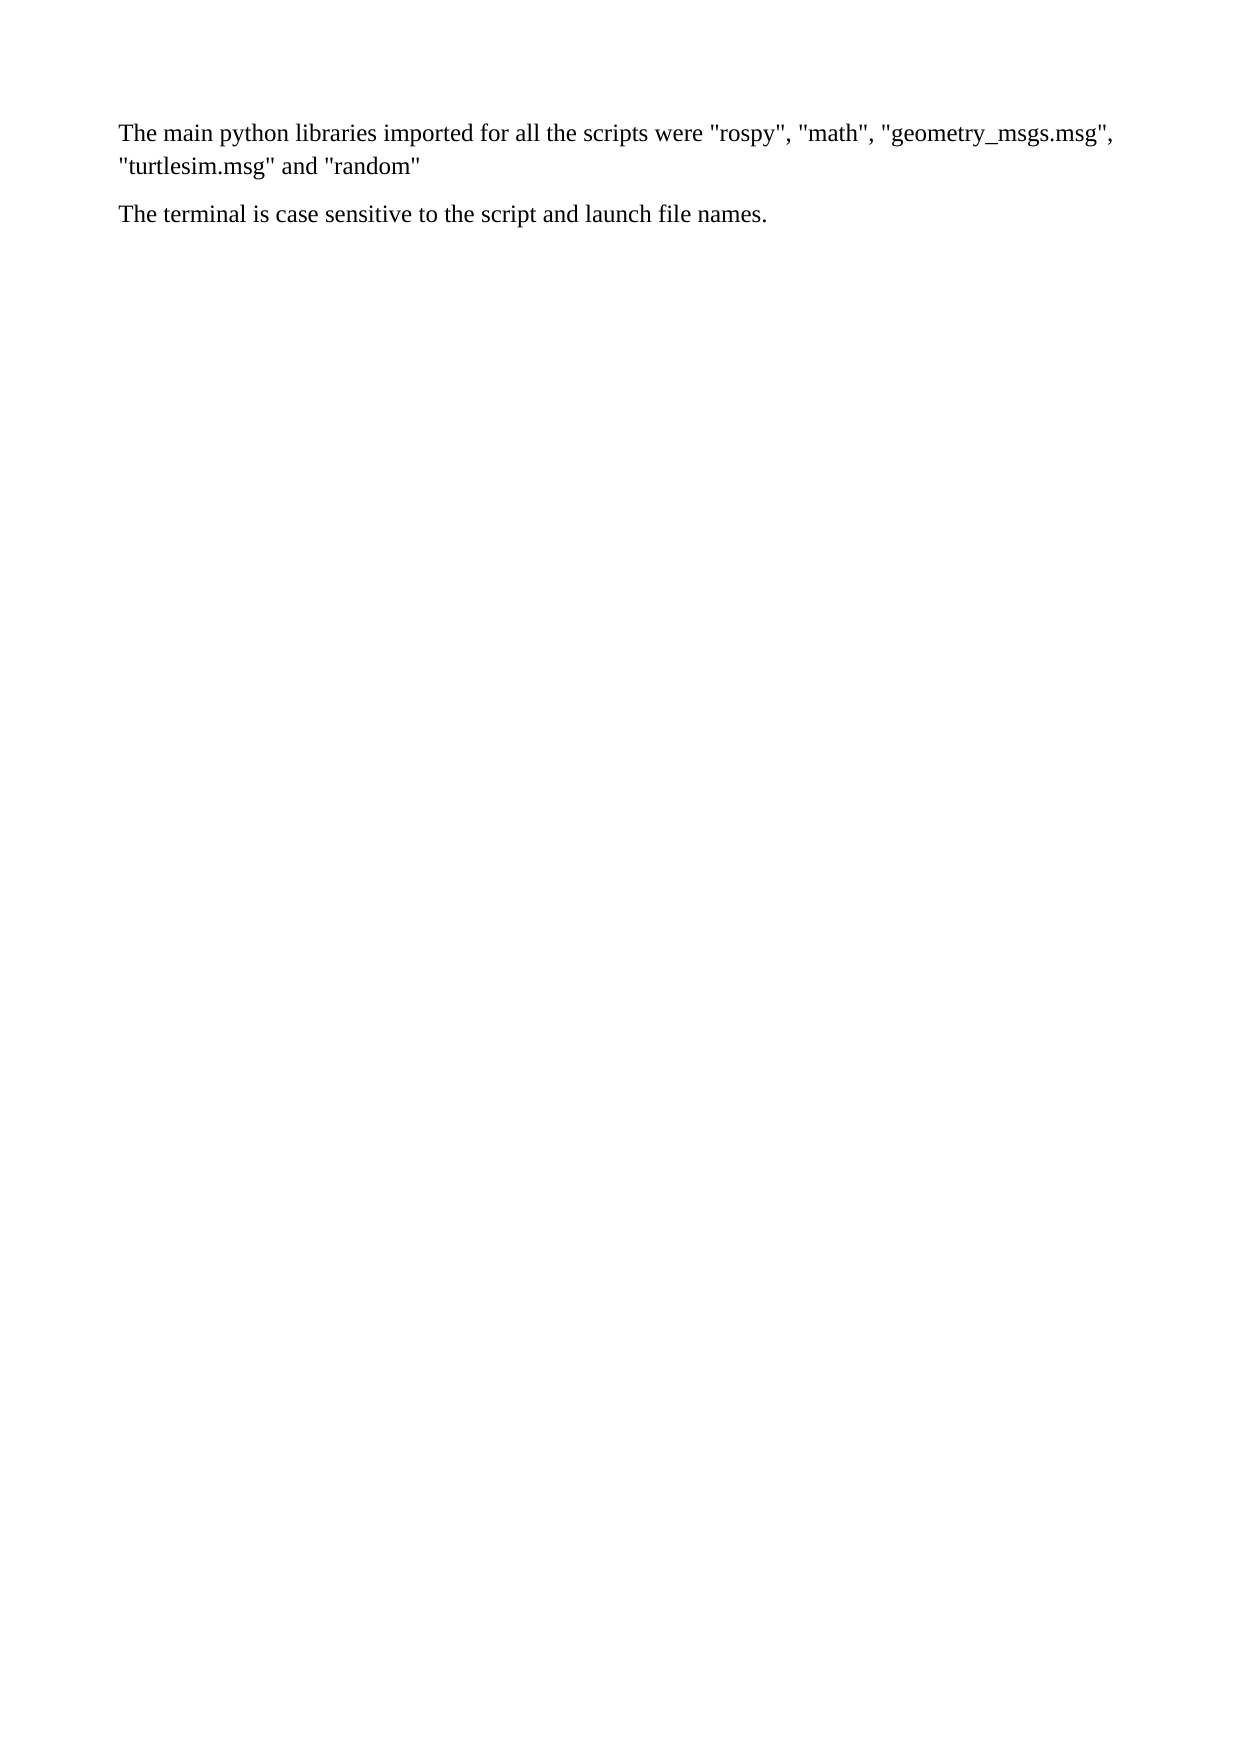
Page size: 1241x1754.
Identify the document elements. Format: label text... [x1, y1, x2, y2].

text The terminal is case sensitive to the script and launch file names. [118, 199, 1122, 227]
text The main python libraries imported for all the scripts were "rospy", "math", "geometry_msgs.msg", "turtlesim.msg" and "random" [118, 118, 1122, 180]
